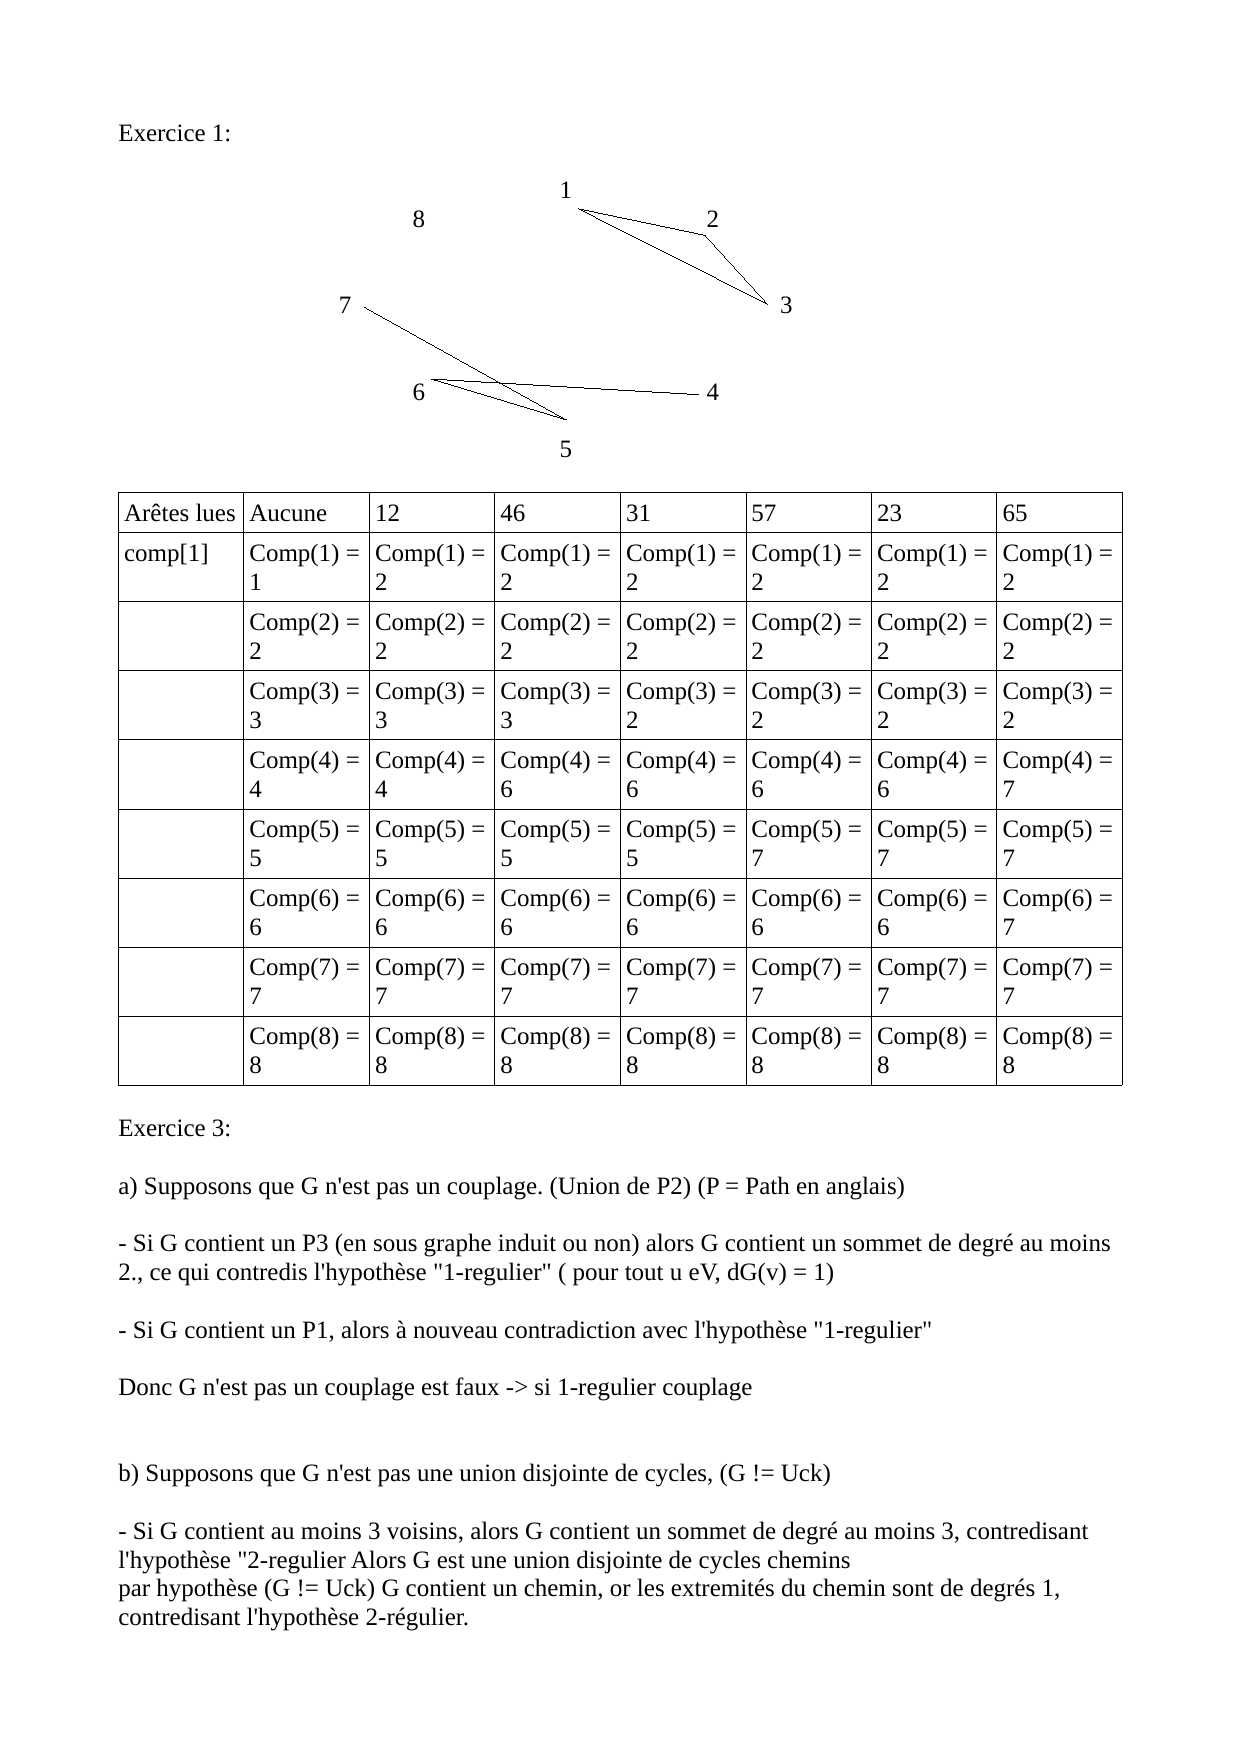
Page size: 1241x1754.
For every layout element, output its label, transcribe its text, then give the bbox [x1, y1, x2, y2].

table_cell Comp(3) = 2 [997, 671, 1122, 739]
table_cell Comp(2) = 2 [495, 602, 620, 670]
table_cell Comp(7) = 7 [244, 948, 369, 1016]
table_cell Comp(5) = 5 [621, 810, 746, 877]
text Donc G n'est pas un couplage est faux -> si 1-regulier couplage [118, 1372, 1122, 1401]
table_cell Comp(4) = 6 [621, 740, 746, 808]
text Exercice 3: [118, 1113, 1122, 1142]
table_cell Comp(1) = 2 [495, 533, 620, 601]
table_cell Comp(6) = 6 [244, 879, 369, 947]
table_cell Comp(8) = 8 [997, 1017, 1122, 1085]
table_cell comp[1] [119, 533, 243, 601]
table_cell Comp(6) = 6 [621, 879, 746, 947]
text - Si G contient un P1, alors à nouveau contradiction avec l'hypothèse "1-regulier" [118, 1315, 1122, 1343]
table_cell Comp(5) = 5 [495, 810, 620, 877]
table_cell Comp(2) = 2 [370, 602, 494, 670]
table_cell Comp(2) = 2 [872, 602, 996, 670]
table_cell Comp(3) = 3 [244, 671, 369, 739]
table_header 23 [872, 493, 996, 532]
table_cell Comp(7) = 7 [997, 948, 1122, 1016]
table_cell [119, 602, 243, 670]
table_cell Comp(6) = 7 [997, 879, 1122, 947]
table_header 46 [495, 493, 620, 532]
table_cell Comp(6) = 6 [370, 879, 494, 947]
table_cell [119, 879, 243, 947]
text 8 2 [118, 204, 1122, 233]
table_cell [119, 671, 243, 739]
table_cell Comp(1) = 2 [621, 533, 746, 601]
table_cell [119, 740, 243, 808]
table_cell Comp(6) = 6 [747, 879, 871, 947]
table_cell Comp(1) = 2 [370, 533, 494, 601]
table_cell Comp(1) = 2 [747, 533, 871, 601]
table_cell Comp(5) = 5 [244, 810, 369, 877]
text 6 4 [118, 377, 1122, 406]
table_cell Comp(5) = 7 [997, 810, 1122, 877]
table_cell Comp(8) = 8 [244, 1017, 369, 1085]
table_cell Comp(1) = 2 [997, 533, 1122, 601]
table_cell Comp(5) = 5 [370, 810, 494, 877]
text 1 [118, 176, 1122, 204]
text 7 3 [118, 291, 1122, 319]
text 5 [118, 434, 1122, 463]
text b) Supposons que G n'est pas une union disjointe de cycles, (G != Uck) [118, 1458, 1122, 1487]
table_cell [119, 948, 243, 1016]
table_cell Comp(4) = 6 [495, 740, 620, 808]
table_cell Comp(3) = 2 [872, 671, 996, 739]
table_cell Comp(2) = 2 [244, 602, 369, 670]
text par hypothèse (G != Uck) G contient un chemin, or les extremités du chemin sont de degrés 1, contredisant l'hypothèse 2-régulier. [118, 1573, 1122, 1631]
table_header 31 [621, 493, 746, 532]
table_cell Comp(7) = 7 [370, 948, 494, 1016]
table_cell Comp(7) = 7 [747, 948, 871, 1016]
table_cell Comp(3) = 2 [747, 671, 871, 739]
table_cell Comp(6) = 6 [872, 879, 996, 947]
table_cell Comp(2) = 2 [747, 602, 871, 670]
table_header 57 [747, 493, 871, 532]
table_cell [119, 1017, 243, 1085]
table_header 12 [370, 493, 494, 532]
table_cell Comp(5) = 7 [747, 810, 871, 877]
table_cell Comp(1) = 1 [244, 533, 369, 601]
table_cell Comp(3) = 3 [495, 671, 620, 739]
table_cell Comp(2) = 2 [997, 602, 1122, 670]
table_header 65 [997, 493, 1122, 532]
table_cell Comp(8) = 8 [747, 1017, 871, 1085]
table_cell Comp(7) = 7 [621, 948, 746, 1016]
table_cell Comp(8) = 8 [370, 1017, 494, 1085]
table_cell Comp(8) = 8 [621, 1017, 746, 1085]
table_cell Comp(3) = 3 [370, 671, 494, 739]
table_cell [119, 810, 243, 877]
table_cell Comp(8) = 8 [872, 1017, 996, 1085]
table_cell Comp(1) = 2 [872, 533, 996, 601]
table_cell Comp(2) = 2 [621, 602, 746, 670]
table_header Aucune [244, 493, 369, 532]
text a) Supposons que G n'est pas un couplage. (Union de P2) (P = Path en anglais) [118, 1171, 1122, 1200]
table_cell Comp(4) = 6 [872, 740, 996, 808]
table_cell Comp(4) = 7 [997, 740, 1122, 808]
table_cell Comp(5) = 7 [872, 810, 996, 877]
text - Si G contient au moins 3 voisins, alors G contient un sommet de degré au moins 3, contredisant l'hypothèse "2-regulier Alors G est une union disjointe de cycles chemins [118, 1516, 1122, 1573]
table_cell Comp(7) = 7 [872, 948, 996, 1016]
table_header Arêtes lues [119, 493, 243, 532]
table_cell Comp(8) = 8 [495, 1017, 620, 1085]
table_cell Comp(4) = 4 [244, 740, 369, 808]
text - Si G contient un P3 (en sous graphe induit ou non) alors G contient un sommet de degré au moins 2., ce qui contredis l'hypothèse "1-regulier" ( pour tout u eV, dG(v) = 1) [118, 1228, 1122, 1286]
table_cell Comp(4) = 6 [747, 740, 871, 808]
table_cell Comp(7) = 7 [495, 948, 620, 1016]
table_cell Comp(4) = 4 [370, 740, 494, 808]
text Exercice 1: [118, 118, 1122, 147]
table_cell Comp(3) = 2 [621, 671, 746, 739]
table_cell Comp(6) = 6 [495, 879, 620, 947]
